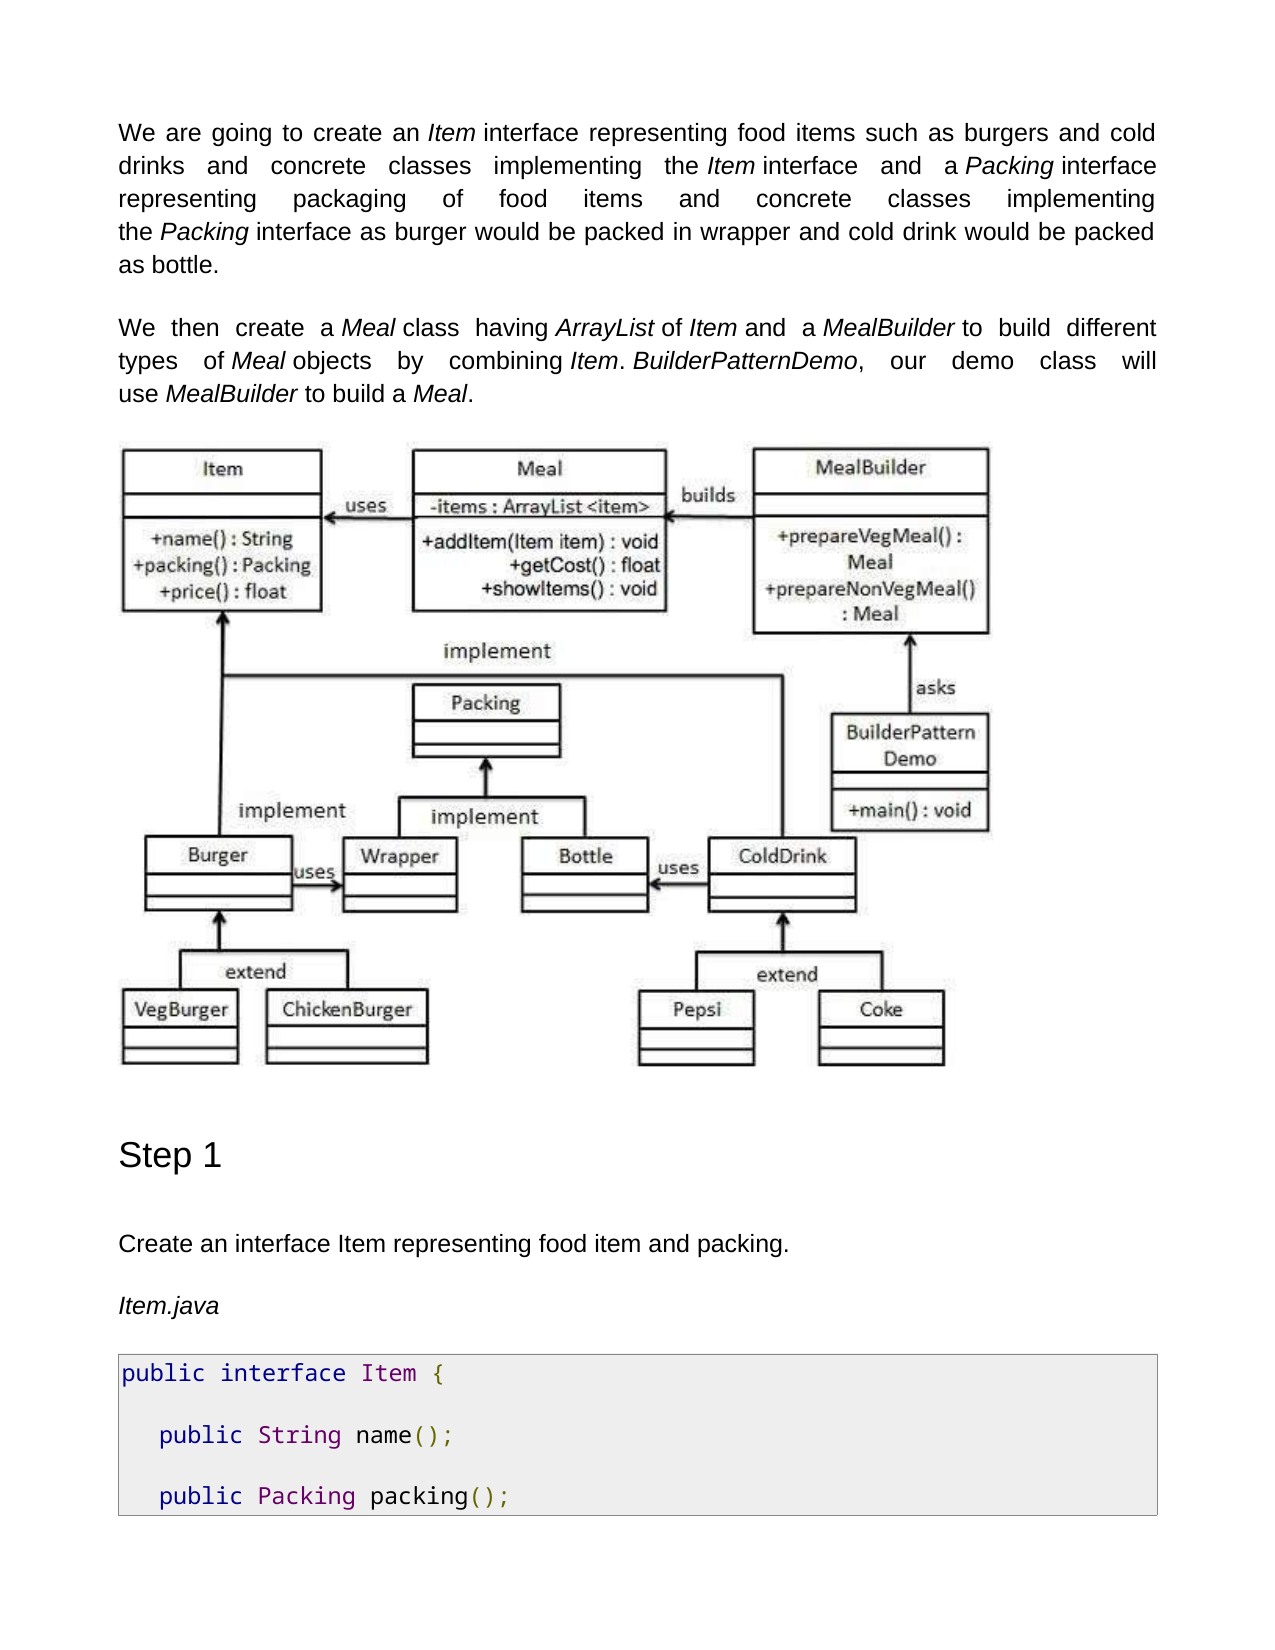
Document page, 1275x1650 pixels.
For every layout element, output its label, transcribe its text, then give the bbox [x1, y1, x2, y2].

text public Packing packing(); [119, 1476, 1157, 1515]
text Item.java [118, 1291, 1157, 1320]
text We are going to create an Item interface representing food items such as burgers and cold drinks and concrete classes implementing the Item interface and a Packing interface representing packaging of food items and concrete classes implementing the Packing interface as burger would be packed in wrapper and cold drink would be packed as bottle. [118, 118, 1157, 279]
text public interface Item { [119, 1355, 1157, 1389]
picture [118, 441, 994, 1079]
text public String name(); [119, 1415, 1157, 1450]
text Create an interface Item representing food item and packing. [118, 1228, 1157, 1257]
subtitle Step 1 [118, 1133, 1157, 1175]
text We then create a Meal class having ArrayList of Item and a MealBuilder to build different types of Meal objects by combining Item. BuilderPatternDemo, our demo class will use MealBuilder to build a Meal. [118, 313, 1157, 407]
